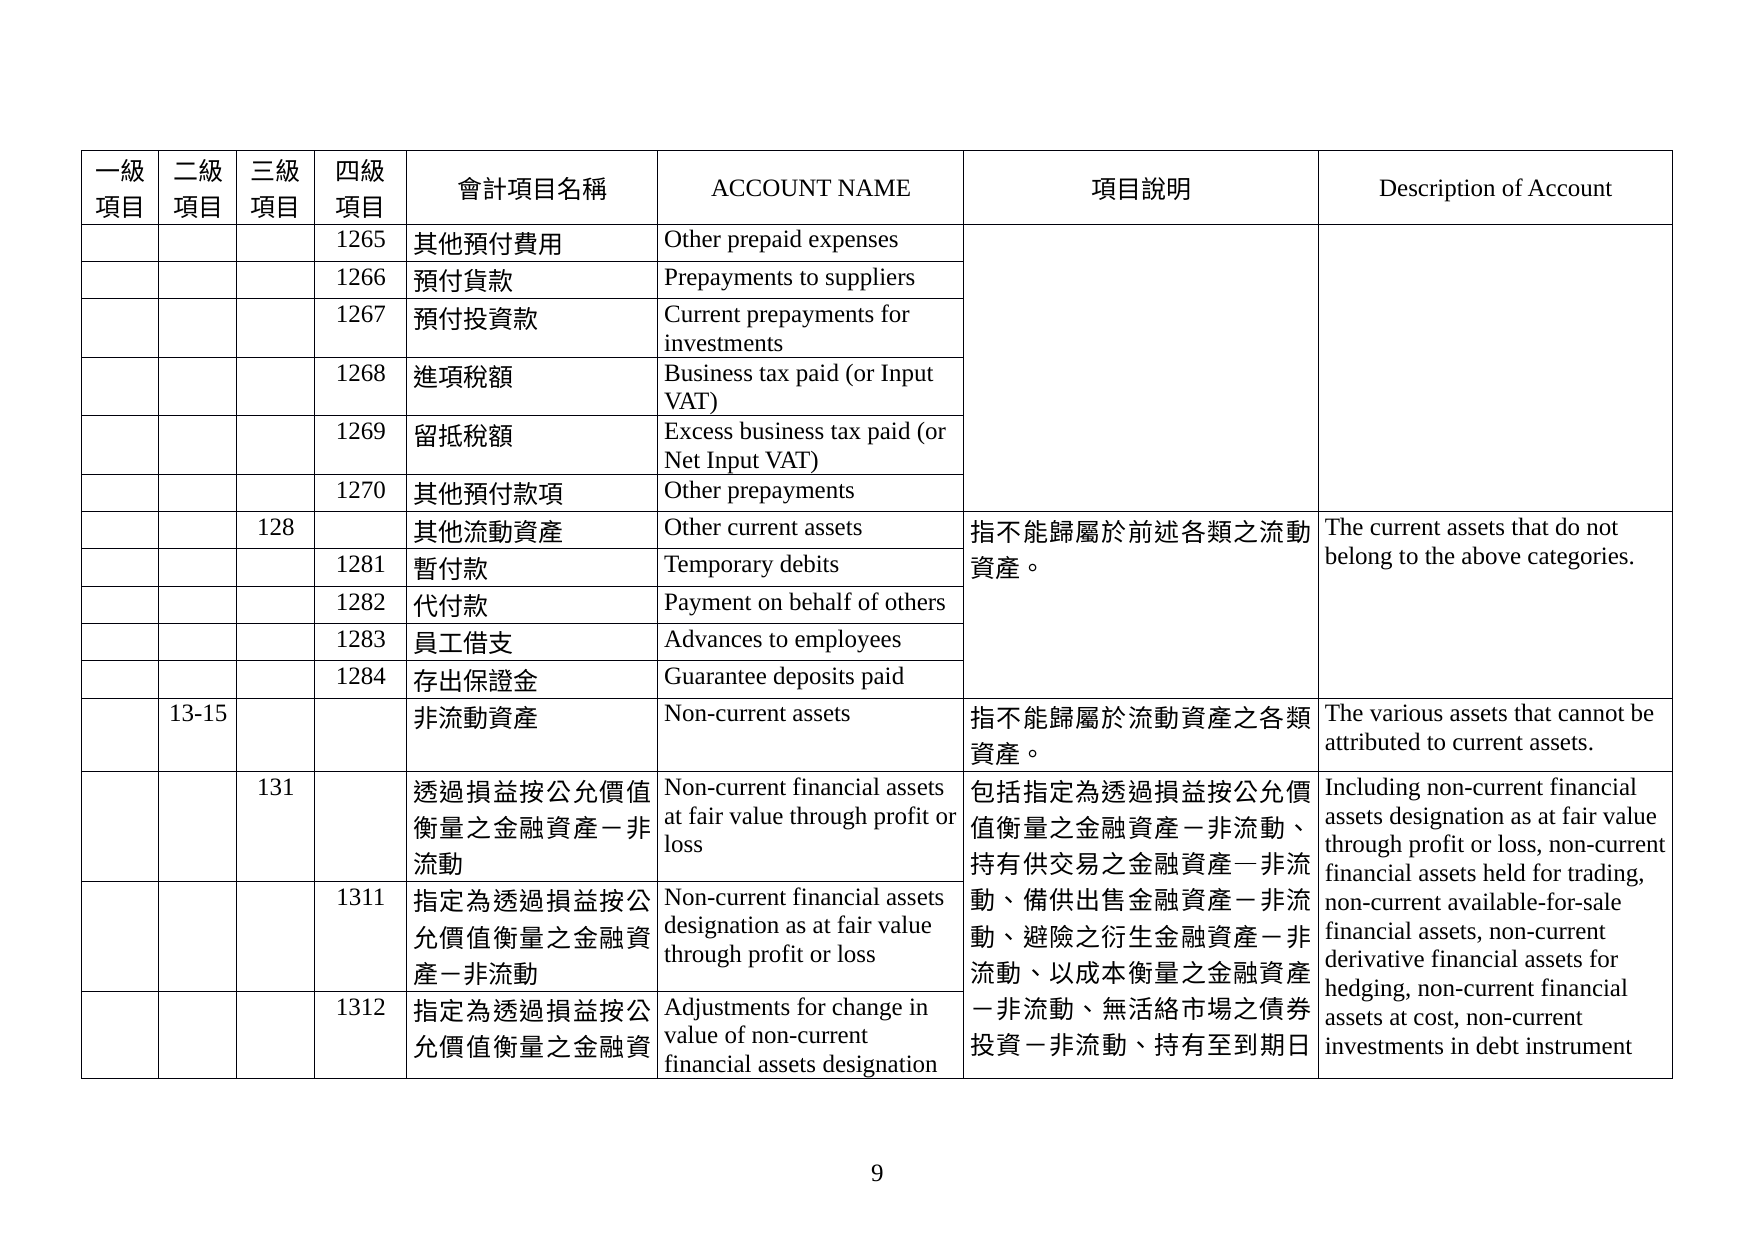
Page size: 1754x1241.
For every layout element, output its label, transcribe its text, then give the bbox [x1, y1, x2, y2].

table_cell [159, 262, 236, 298]
table_cell 1282 [315, 587, 406, 623]
table_cell [315, 512, 406, 548]
table_cell [315, 699, 406, 771]
table_cell [237, 699, 314, 771]
table_cell [237, 661, 314, 697]
table_cell 1270 [315, 475, 406, 511]
table_cell [237, 416, 314, 474]
table_cell 非流動資產 [407, 699, 657, 771]
table_cell Non-current financial assets designation as at fair value through profit or loss [658, 882, 963, 991]
table_cell [237, 358, 314, 415]
table_cell 員工借支 [407, 624, 657, 660]
table_cell 指定為透過損益按公允價值衡量之金融資 [407, 992, 657, 1078]
table_cell 指不能歸屬於前述各類之流動資產。 [964, 512, 1318, 697]
table_cell [315, 772, 406, 881]
table_cell 指不能歸屬於流動資產之各類資產。 [964, 699, 1318, 771]
table_cell [237, 262, 314, 298]
table_cell 1269 [315, 416, 406, 474]
table_header ACCOUNT NAME [658, 151, 963, 223]
table_cell Temporary debits [658, 549, 963, 586]
table_cell Business tax paid (or Input VAT) [658, 358, 963, 415]
table_cell 留抵稅額 [407, 416, 657, 474]
table_cell Adjustments for change in value of non-current financial assets designation [658, 992, 963, 1078]
table_cell 代付款 [407, 587, 657, 623]
table_cell [159, 992, 236, 1078]
table_cell [237, 882, 314, 991]
table_cell Other current assets [658, 512, 963, 548]
table_cell [159, 661, 236, 697]
table_header 三級項目 [237, 151, 314, 223]
table_cell [82, 549, 158, 586]
table_cell 進項稅額 [407, 358, 657, 415]
table_cell [82, 624, 158, 660]
table_cell [82, 358, 158, 415]
table_cell 透過損益按公允價值衡量之金融資產－非流動 [407, 772, 657, 881]
table_cell [237, 225, 314, 261]
table_cell [82, 475, 158, 511]
table_cell 暫付款 [407, 549, 657, 586]
table_cell [159, 512, 236, 548]
table_cell [237, 475, 314, 511]
table_cell [82, 262, 158, 298]
table_cell 1266 [315, 262, 406, 298]
table_cell [237, 624, 314, 660]
table_cell [82, 772, 158, 881]
table_cell Including non-current financial assets designation as at fair value through profit or loss, non-current financial assets held for trading, non-current available-for-sale financial assets, non-current derivative financial assets for hedging, non-current financial assets at cost, non-current investments in debt instrument [1319, 772, 1672, 1078]
table_cell Other prepaid expenses [658, 225, 963, 261]
table_cell [237, 549, 314, 586]
table_cell [237, 992, 314, 1078]
table_cell [1319, 225, 1672, 511]
table_cell 1311 [315, 882, 406, 991]
table_cell [237, 299, 314, 357]
table_cell Advances to employees [658, 624, 963, 660]
table_cell 存出保證金 [407, 661, 657, 697]
table_cell [82, 661, 158, 697]
table_cell The current assets that do not belong to the above categories. [1319, 512, 1672, 697]
table_cell 1281 [315, 549, 406, 586]
table_header 會計項目名稱 [407, 151, 657, 223]
table_cell 其他流動資產 [407, 512, 657, 548]
table_cell 1284 [315, 661, 406, 697]
table_cell [159, 587, 236, 623]
table_cell Current prepayments for investments [658, 299, 963, 357]
table_cell [237, 587, 314, 623]
table_header 一級項目 [82, 151, 158, 223]
table_cell 13-15 [159, 699, 236, 771]
table_cell [82, 299, 158, 357]
table_cell Prepayments to suppliers [658, 262, 963, 298]
table_cell Excess business tax paid (or Net Input VAT) [658, 416, 963, 474]
table_cell [82, 699, 158, 771]
table_cell 其他預付費用 [407, 225, 657, 261]
table_header 項目說明 [964, 151, 1318, 223]
table_cell Other prepayments [658, 475, 963, 511]
table_cell 1267 [315, 299, 406, 357]
table_cell The various assets that cannot be attributed to current assets. [1319, 699, 1672, 771]
table_cell [82, 882, 158, 991]
table_cell 131 [237, 772, 314, 881]
table_cell 其他預付款項 [407, 475, 657, 511]
table_cell 預付投資款 [407, 299, 657, 357]
table_cell [964, 225, 1318, 511]
table_cell Guarantee deposits paid [658, 661, 963, 697]
table_cell 1312 [315, 992, 406, 1078]
table_cell [159, 225, 236, 261]
table_cell [159, 358, 236, 415]
table_cell Non-current assets [658, 699, 963, 771]
table_cell [159, 624, 236, 660]
table_cell Non-current financial assets at fair value through profit or loss [658, 772, 963, 881]
table_cell [159, 882, 236, 991]
table_cell 1265 [315, 225, 406, 261]
table_cell 1268 [315, 358, 406, 415]
table_cell [159, 475, 236, 511]
table_header Description of Account [1319, 151, 1672, 223]
table_cell [159, 549, 236, 586]
table_cell 包括指定為透過損益按公允價值衡量之金融資產－非流動、持有供交易之金融資產—非流動、備供出售金融資產－非流動、避險之衍生金融資產－非流動、以成本衡量之金融資產－非流動、無活絡市場之債券投資－非流動、持有至到期日 [964, 772, 1318, 1078]
table_cell 128 [237, 512, 314, 548]
table_cell 指定為透過損益按公允價值衡量之金融資產－非流動 [407, 882, 657, 991]
table_cell [82, 416, 158, 474]
table_cell 預付貨款 [407, 262, 657, 298]
table_cell [82, 225, 158, 261]
table_header 四級 項目 [315, 151, 406, 223]
table_cell [82, 992, 158, 1078]
table_cell [82, 512, 158, 548]
table_cell [82, 587, 158, 623]
table_header 二級項目 [159, 151, 236, 223]
table_cell Payment on behalf of others [658, 587, 963, 623]
table_cell 1283 [315, 624, 406, 660]
table_cell [159, 299, 236, 357]
table_cell [159, 416, 236, 474]
table_cell [159, 772, 236, 881]
